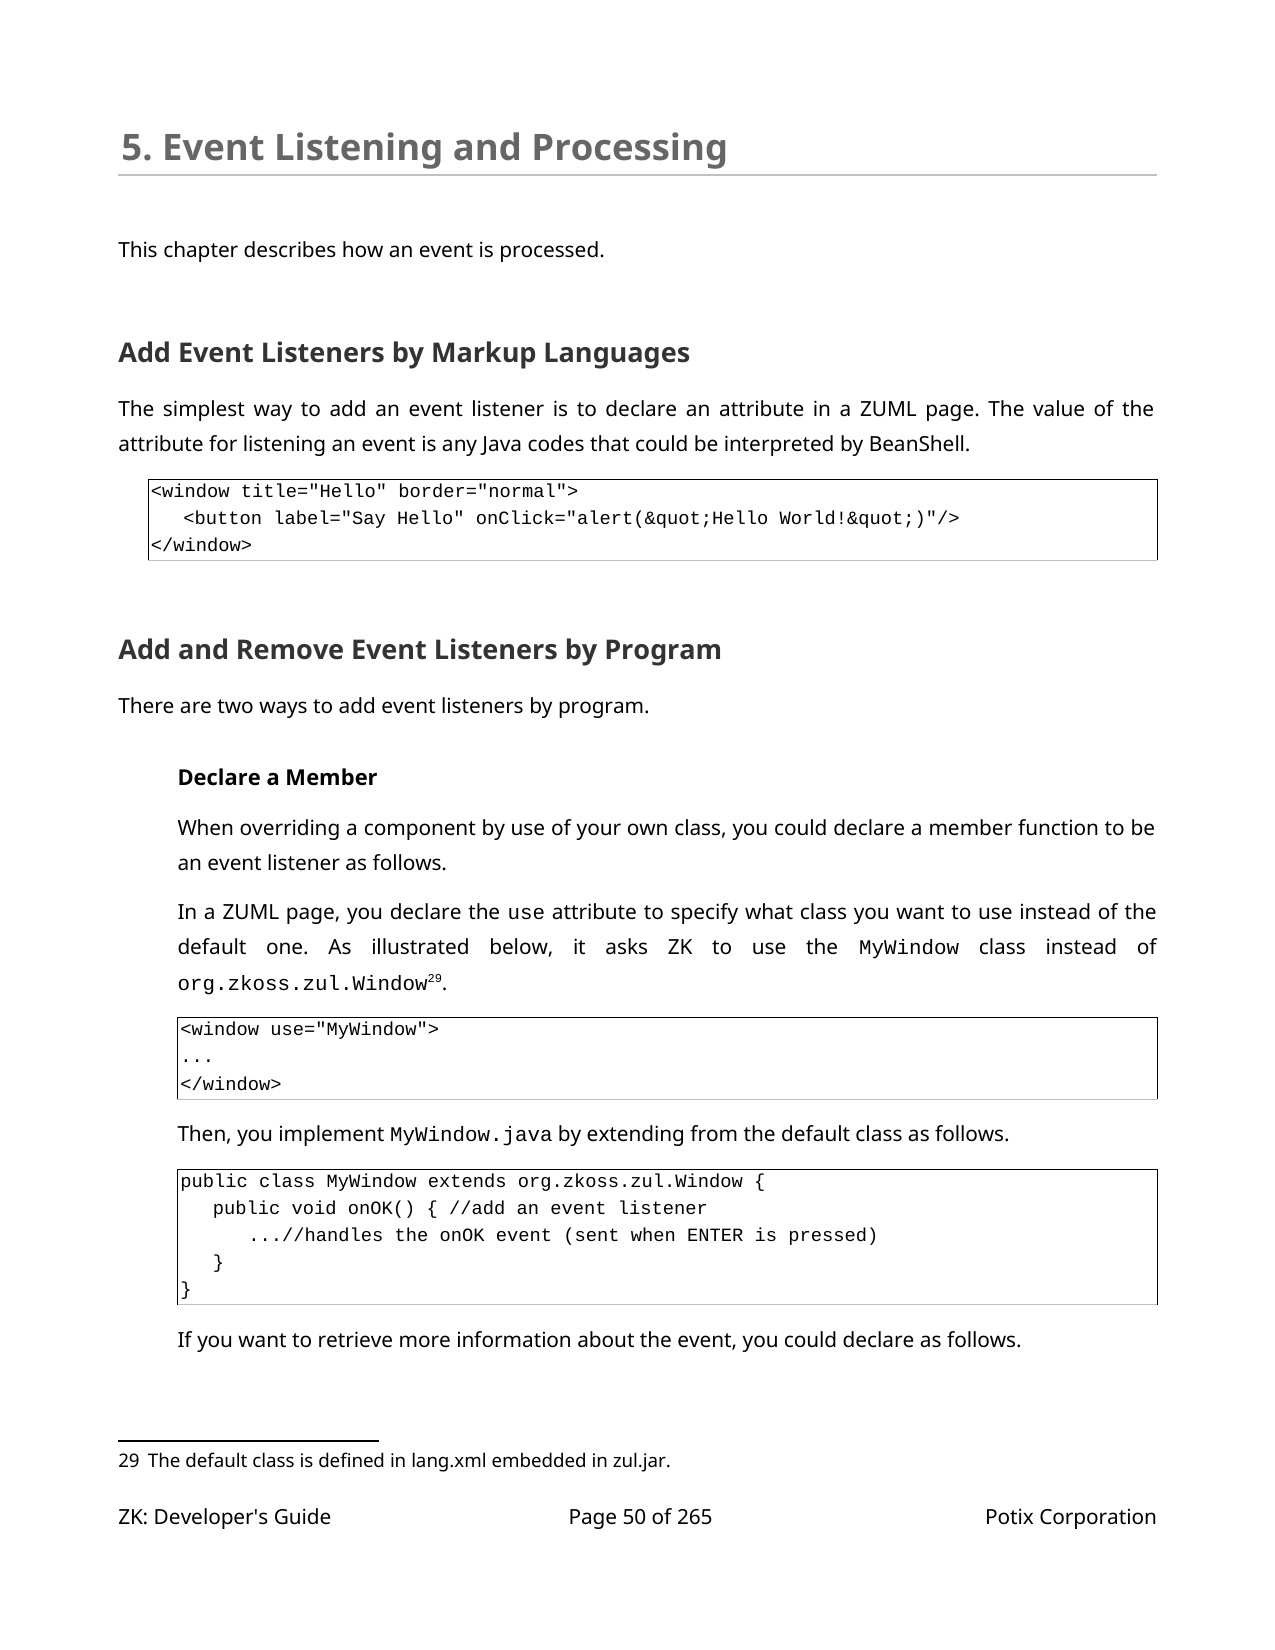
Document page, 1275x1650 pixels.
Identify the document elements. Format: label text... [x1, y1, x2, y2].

text When overriding a component by use of your own class, you could declare a member function to be an event listener as follows. [177, 813, 1157, 876]
text Then, you implement MyWindow.java by extending from the default class as follows. [177, 1119, 1157, 1148]
text } [178, 1277, 1157, 1304]
text </window> [178, 1071, 1157, 1099]
text In a ZUML page, you declare the use attribute to specify what class you want to use instead of the default one. As illustrated below, it asks ZK to use the MyWindow class instead of org.zkoss.zul.Window. [177, 897, 1157, 996]
subtitle Add and Remove Event Listeners by Program [118, 631, 1157, 668]
text public void onOK() { //add an event listener [178, 1196, 1157, 1220]
text ...//handles the onOK event (sent when ENTER is pressed) [178, 1223, 1157, 1247]
subtitle 5. Event Listening and Processing [118, 118, 1157, 174]
text The default class is defined in lang.xml embedded in zul.jar. [118, 1447, 1157, 1473]
text <window use="MyWindow"> [178, 1018, 1157, 1041]
text If you want to retrieve more information about the event, you could declare as follows. [177, 1325, 1157, 1353]
text <button label="Say Hello" onClick="alert(&quot;Hello World!&quot;)"/> [149, 506, 1157, 530]
subtitle Declare a Member [177, 762, 1157, 792]
text </window> [149, 533, 1157, 560]
text } [178, 1250, 1157, 1274]
text This chapter describes how an event is processed. [118, 235, 1157, 263]
text <window title="Hello" border="normal"> [149, 480, 1157, 503]
text public class MyWindow extends org.zkoss.zul.Window { [178, 1170, 1157, 1193]
text ... [178, 1044, 1157, 1068]
subtitle Add Event Listeners by Markup Languages [118, 334, 1157, 371]
text The simplest way to add an event listener is to declare an attribute in a ZUML page. The value of the attribute for listening an event is any Java codes that could be interpreted by BeanShell. [118, 394, 1157, 458]
text There are two ways to add event listeners by program. [118, 691, 1157, 719]
